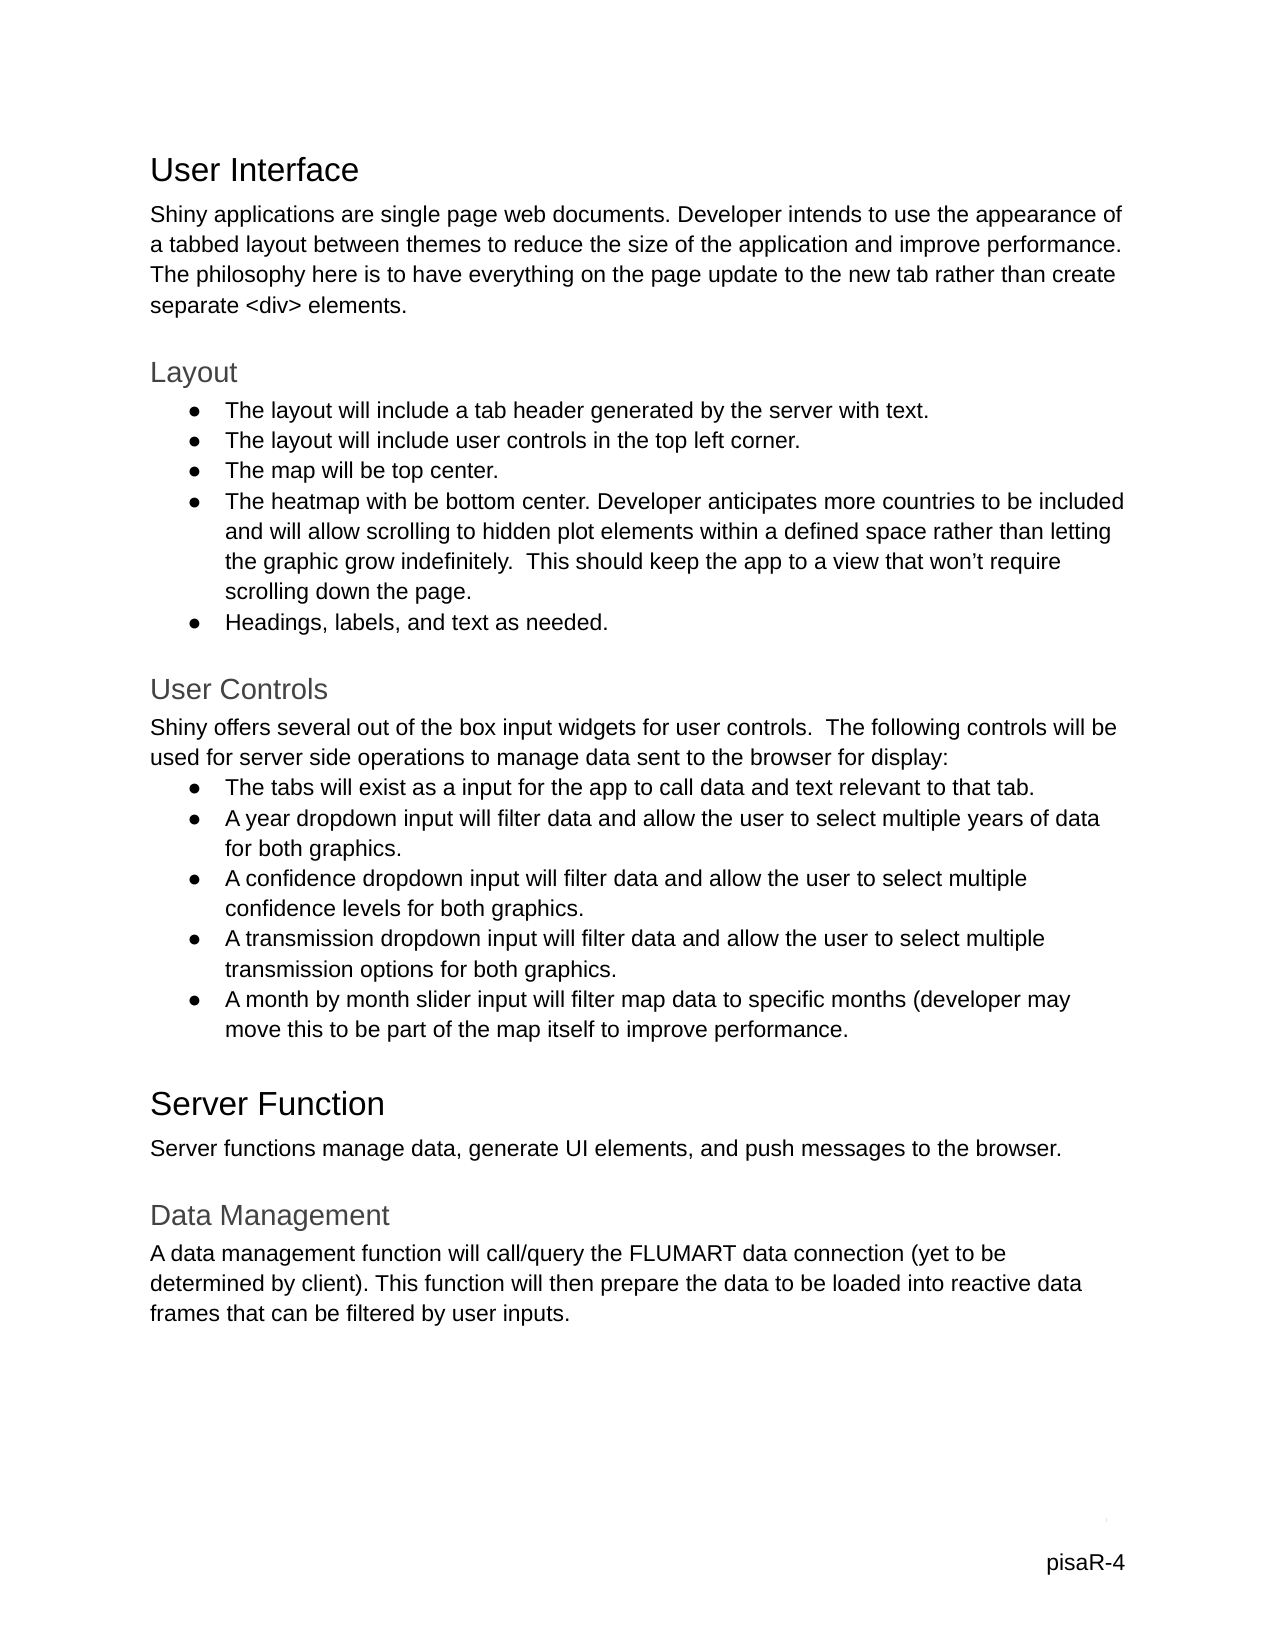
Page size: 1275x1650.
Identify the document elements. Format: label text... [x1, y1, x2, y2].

text A data management function will call/query the FLUMART data connection (yet to be determined by client). This function will then prepare the data to be loaded into reactive data frames that can be filtered by user inputs. [150, 1240, 1125, 1327]
text Shiny applications are single page web documents. Developer intends to use the appearance of a tabbed layout between themes to reduce the size of the application and improve performance. The philosophy here is to have everything on the page update to the new tab rather than create separate <div> elements. [150, 201, 1125, 318]
subtitle Data Management [150, 1198, 1125, 1232]
subtitle User Interface [150, 150, 1125, 188]
list The map will be top center. [187, 457, 1125, 484]
list Headings, labels, and text as needed. [187, 608, 1125, 635]
list The tabs will exist as a input for the app to call data and text relevant to that tab. [187, 774, 1125, 801]
text Server functions manage data, generate UI elements, and push messages to the browser. [150, 1134, 1125, 1161]
list The layout will include a tab header generated by the server with text. [187, 397, 1125, 423]
list A month by month slider input will filter map data to specific months (developer may move this to be part of the map itself to improve performance. [187, 986, 1125, 1042]
subtitle Layout [150, 355, 1125, 389]
text Shiny offers several out of the box input widgets for user controls. The following controls will be used for server side operations to manage data sent to the browser for display: [150, 714, 1125, 770]
list The layout will include user controls in the top left corner. [187, 427, 1125, 453]
list A confidence dropdown input will filter data and allow the user to select multiple confidence levels for both graphics. [187, 865, 1125, 921]
subtitle User Controls [150, 672, 1125, 706]
list A year dropdown input will filter data and allow the user to select multiple years of data for both graphics. [187, 804, 1125, 861]
list The heatmap with be bottom center. Developer anticipates more countries to be included and will allow scrolling to hidden plot elements within a defined space rather than letting the graphic grow indefinitely. This should keep the app to a view that won’t require scrolling down the page. [187, 488, 1125, 604]
subtitle Server Function [150, 1084, 1125, 1122]
list A transmission dropdown input will filter data and allow the user to select multiple transmission options for both graphics. [187, 925, 1125, 982]
